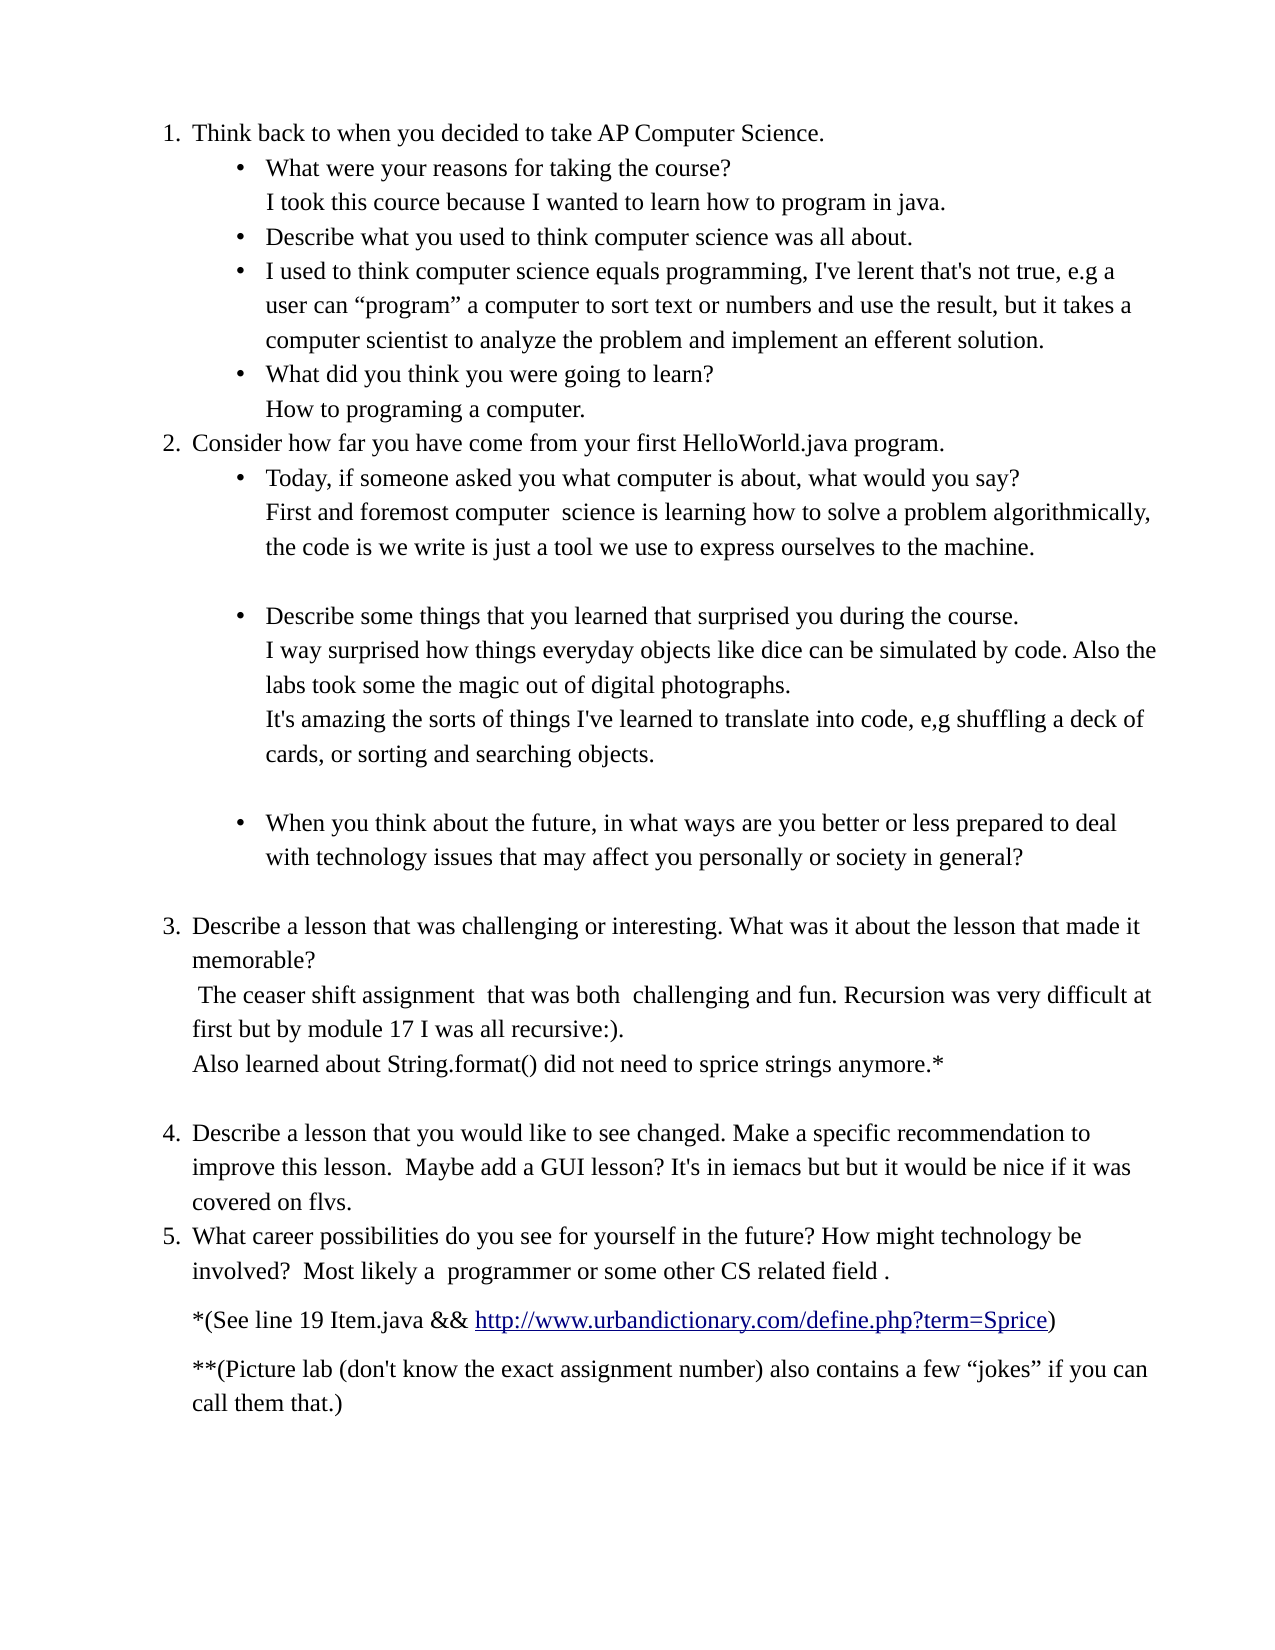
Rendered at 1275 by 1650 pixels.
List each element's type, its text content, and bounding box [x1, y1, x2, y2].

list What career possibilities do you see for yourself in the future? How might technology be involved? Most likely a programmer or some other CS related field . [162, 1221, 1157, 1285]
text I took this cource because I wanted to learn how to program in java. [118, 187, 1157, 216]
list Describe a lesson that you would like to see changed. Make a specific recommendation to improve this lesson. Maybe add a GUI lesson? It's in iemacs but but it would be nice if it was covered on flvs. [162, 1118, 1157, 1216]
list How to programing a computer. [236, 394, 1157, 423]
list The ceaser shift assignment that was both challenging and fun. Recursion was very difficult at first but by module 17 I was all recursive:). [162, 980, 1157, 1043]
list Consider how far you have come from your first HelloWorld.java program. [162, 428, 1157, 457]
list **(Picture lab (don't know the exact assignment number) also contains a few “jokes” if you can call them that.) [162, 1354, 1157, 1417]
list Today, if someone asked you what computer is about, what would you say? [236, 463, 1157, 492]
list I used to think computer science equals programming, I've lerent that's not true, e.g a user can “program” a computer to sort text or numbers and use the result, but it takes a computer scientist to analyze the problem and implement an efferent solution. [236, 256, 1157, 354]
list I way surprised how things everyday objects like dice can be simulated by code. Also the labs took some the magic out of digital photographs. [236, 635, 1157, 698]
list What were your reasons for taking the course? [236, 153, 1157, 181]
list Describe a lesson that was challenging or interesting. What was it about the lesson that made it memorable? [162, 911, 1157, 974]
list *(See line 19 Item.java && http://www.urbandictionary.com/define.php?term=Sprice) [162, 1305, 1157, 1334]
list Think back to when you decided to take AP Computer Science. [162, 118, 1157, 147]
list Describe what you used to think computer science was all about. [236, 222, 1157, 250]
list Describe some things that you learned that surprised you during the course. [236, 601, 1157, 629]
list What did you think you were going to learn? [236, 359, 1157, 388]
list It's amazing the sorts of things I've learned to translate into code, e,g shuffling a deck of cards, or sorting and searching objects. [236, 704, 1157, 767]
list When you think about the future, in what ways are you better or less prepared to deal with technology issues that may affect you personally or society in general? [236, 808, 1157, 871]
list Also learned about String.format() did not need to sprice strings anymore.* [162, 1049, 1157, 1078]
list First and foremost computer science is learning how to solve a problem algorithmically, the code is we write is just a tool we use to express ourselves to the machine. [236, 497, 1157, 561]
